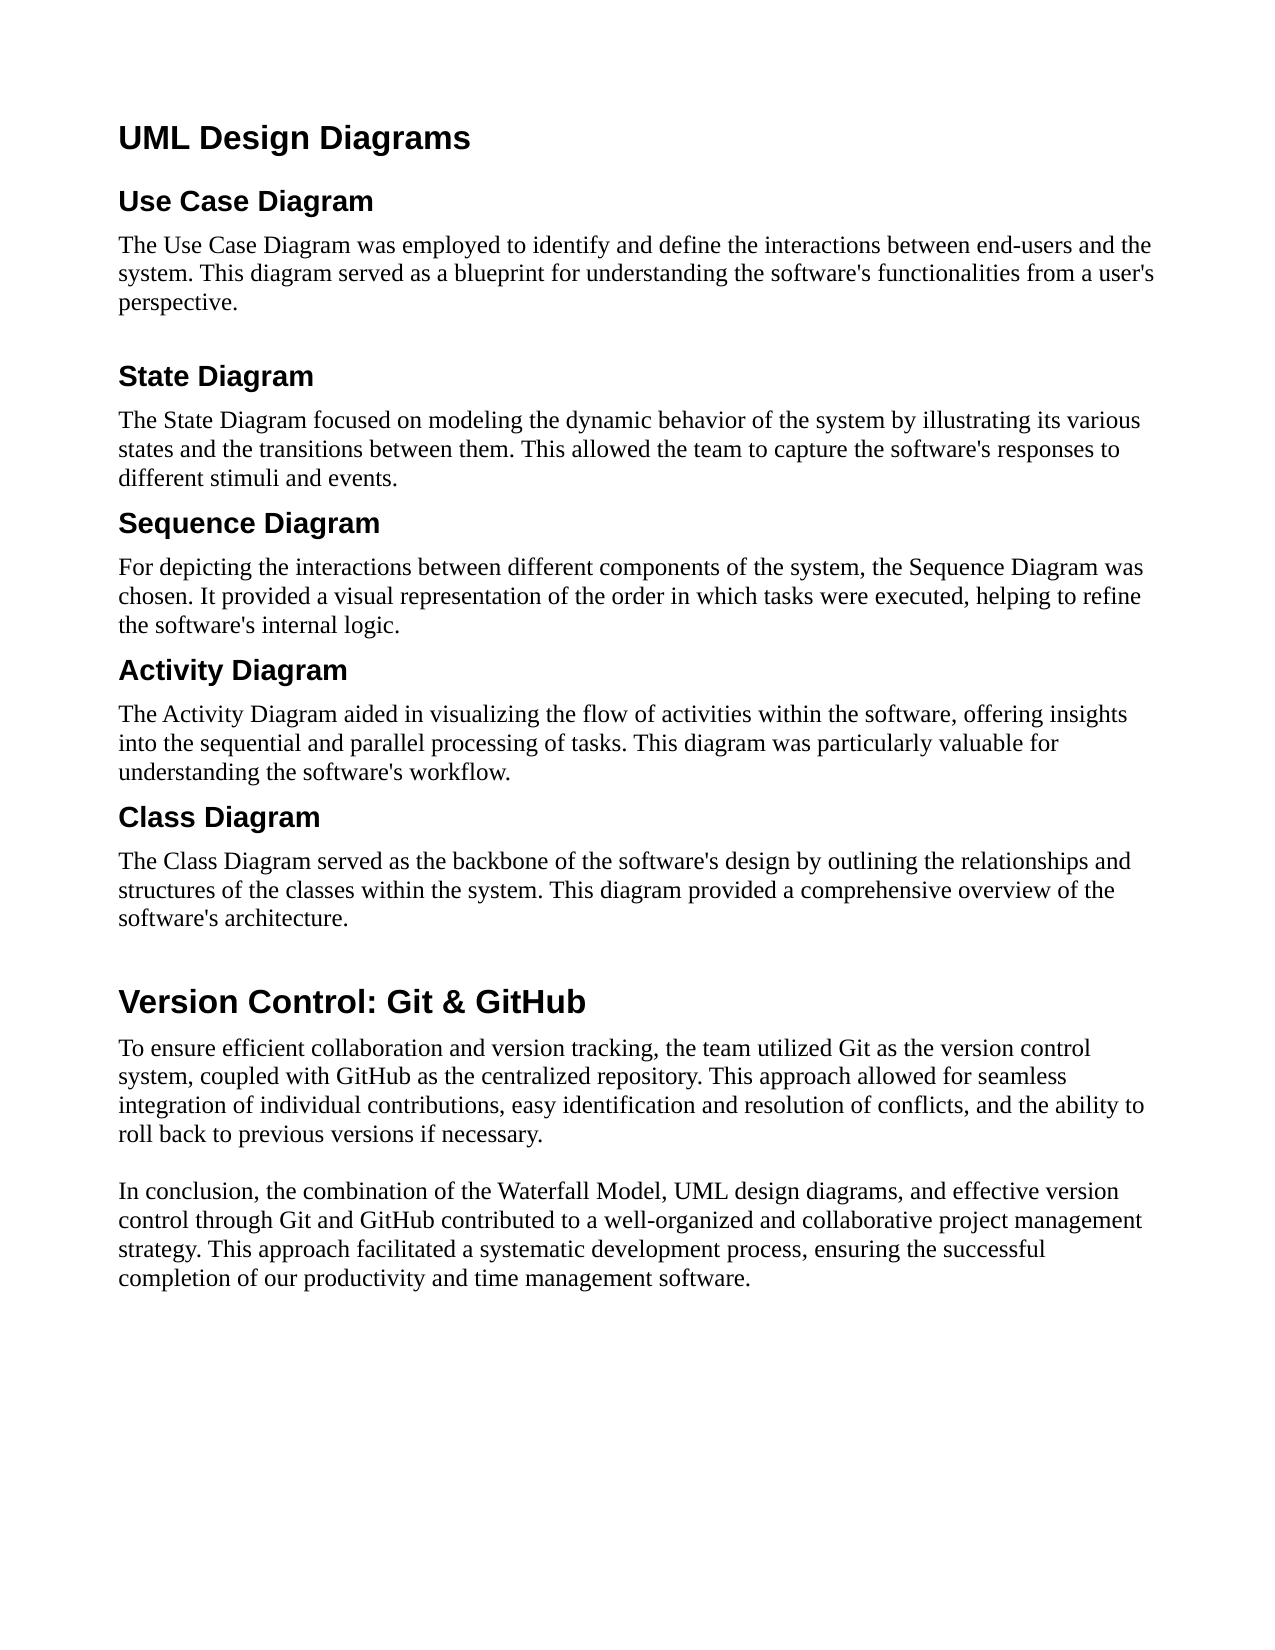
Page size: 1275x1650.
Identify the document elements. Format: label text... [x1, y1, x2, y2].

subtitle UML Design Diagrams [118, 118, 1157, 157]
text The Use Case Diagram was employed to identify and define the interactions between end-users and the system. This diagram served as a blueprint for understanding the software's functionalities from a user's perspective. [118, 230, 1157, 316]
text To ensure efficient collaboration and version tracking, the team utilized Git as the version control system, coupled with GitHub as the centralized repository. This approach allowed for seamless integration of individual contributions, easy identification and resolution of conflicts, and the ability to roll back to previous versions if necessary. In conclusion, the combination of the Waterfall Model, UML design diagrams, and effective version control through Git and GitHub contributed to a well-organized and collaborative project management strategy. This approach facilitated a systematic development process, ensuring the successful completion of our productivity and time management software. [118, 1033, 1157, 1291]
text The Class Diagram served as the backbone of the software's design by outlining the relationships and structures of the classes within the system. This diagram provided a comprehensive overview of the software's architecture. [118, 846, 1157, 932]
subtitle State Diagram [118, 359, 1157, 393]
subtitle Sequence Diagram [118, 506, 1157, 540]
subtitle Version Control: Git & GitHub [118, 982, 1157, 1020]
text The Activity Diagram aided in visualizing the flow of activities within the software, offering insights into the sequential and parallel processing of tasks. This diagram was particularly valuable for understanding the software's workflow. [118, 699, 1157, 785]
text The State Diagram focused on modeling the dynamic behavior of the system by illustrating its various states and the transitions between them. This allowed the team to capture the software's responses to different stimuli and events. [118, 405, 1157, 492]
subtitle Use Case Diagram [118, 184, 1157, 217]
subtitle Class Diagram [118, 800, 1157, 833]
text For depicting the interactions between different components of the system, the Sequence Diagram was chosen. It provided a visual representation of the order in which tasks were executed, helping to refine the software's internal logic. [118, 552, 1157, 638]
subtitle Activity Diagram [118, 653, 1157, 687]
